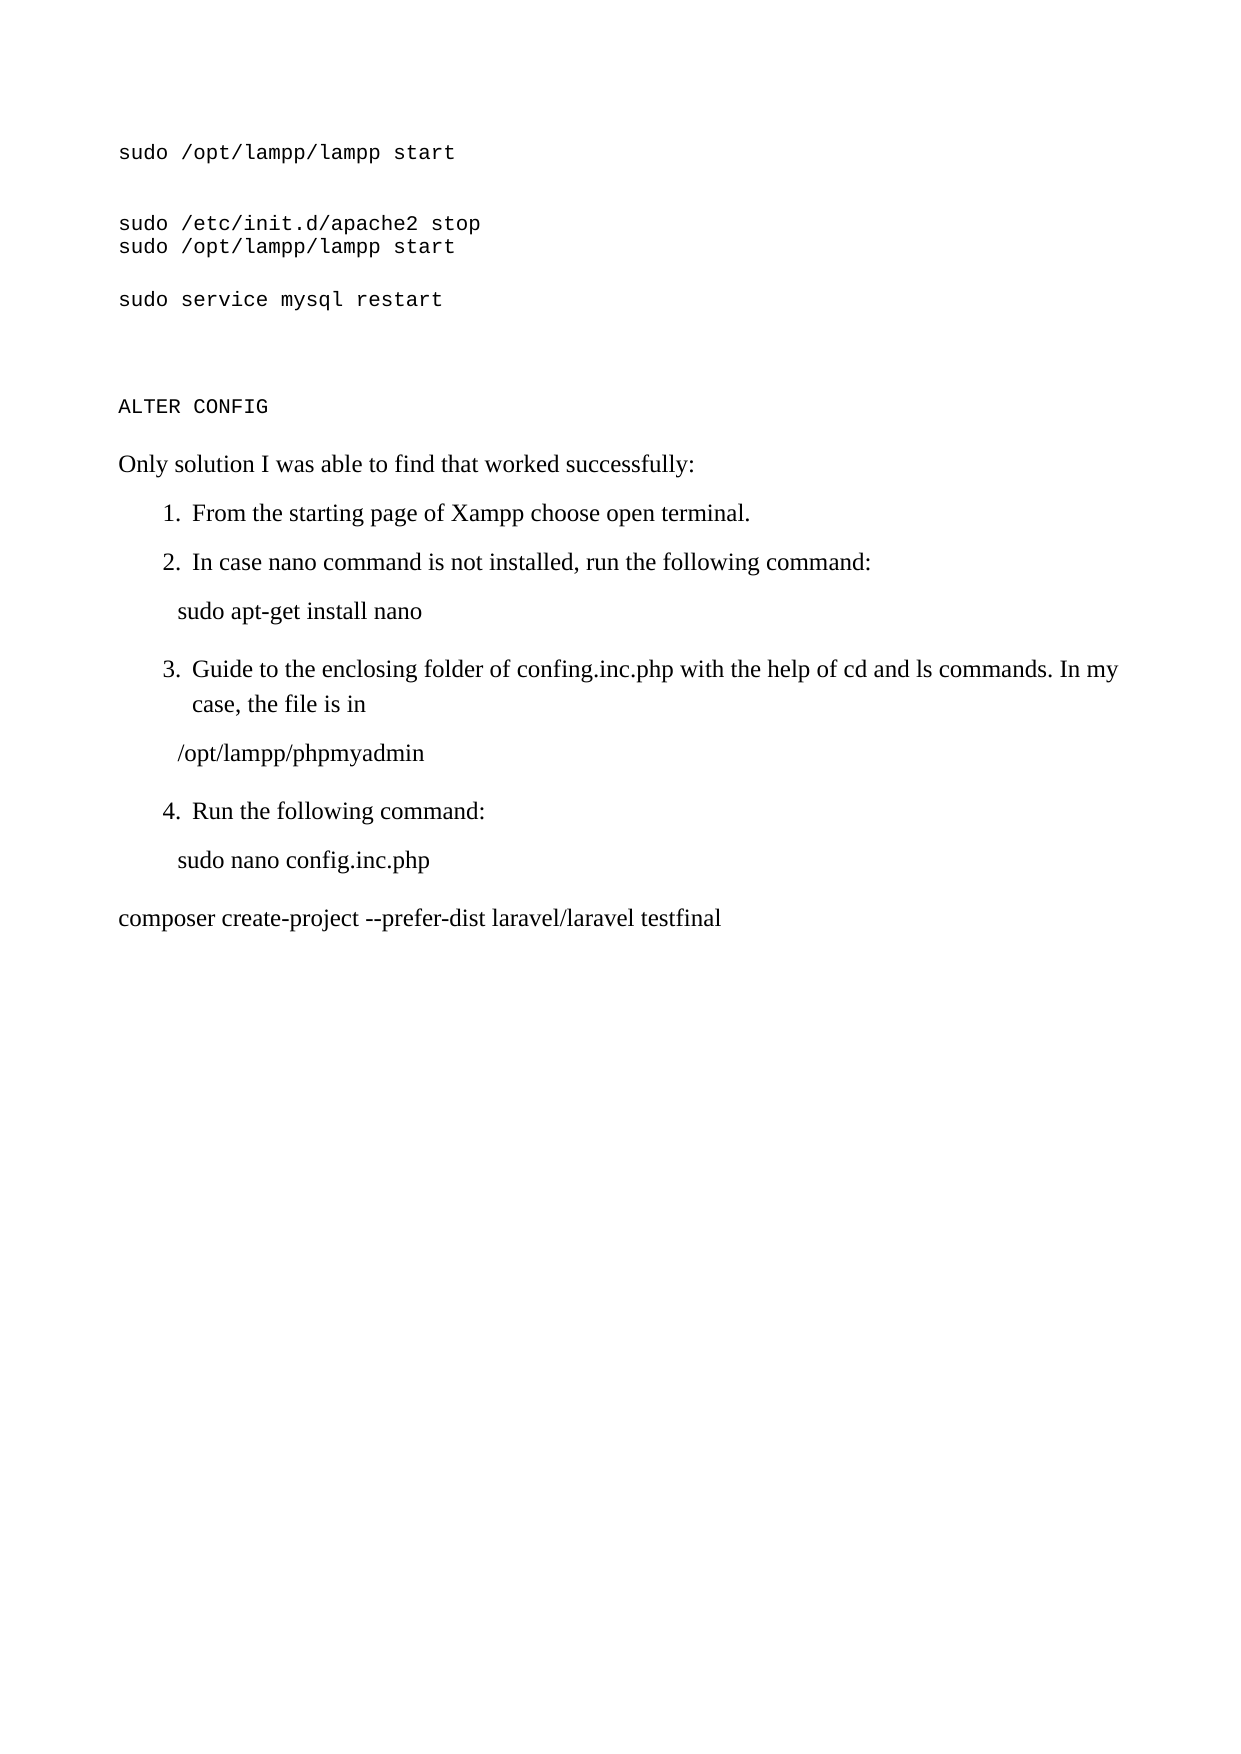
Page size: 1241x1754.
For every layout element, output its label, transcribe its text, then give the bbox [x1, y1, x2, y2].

list In case nano command is not installed, run the following command: [162, 547, 1122, 576]
text sudo /opt/lampp/lampp start [118, 142, 1122, 165]
text sudo /opt/lampp/lampp start [118, 236, 1122, 260]
text sudo nano config.inc.php [177, 845, 1063, 874]
list From the starting page of Xampp choose open terminal. [162, 498, 1122, 527]
text sudo service mysql restart [118, 289, 1122, 313]
list Run the following command: [162, 796, 1122, 825]
text sudo /etc/init.d/apache2 stop [118, 213, 1122, 236]
text Only solution I was able to find that worked successfully: [118, 449, 1122, 478]
text sudo apt-get install nano [177, 596, 1063, 625]
text /opt/lampp/phpmyadmin [177, 738, 1063, 767]
text ALTER CONFIG [118, 396, 1122, 419]
list Guide to the enclosing folder of confing.inc.php with the help of cd and ls commands. In my case, the file is in [162, 654, 1122, 717]
text composer create-project --prefer-dist laravel/laravel testfinal [118, 903, 1122, 932]
